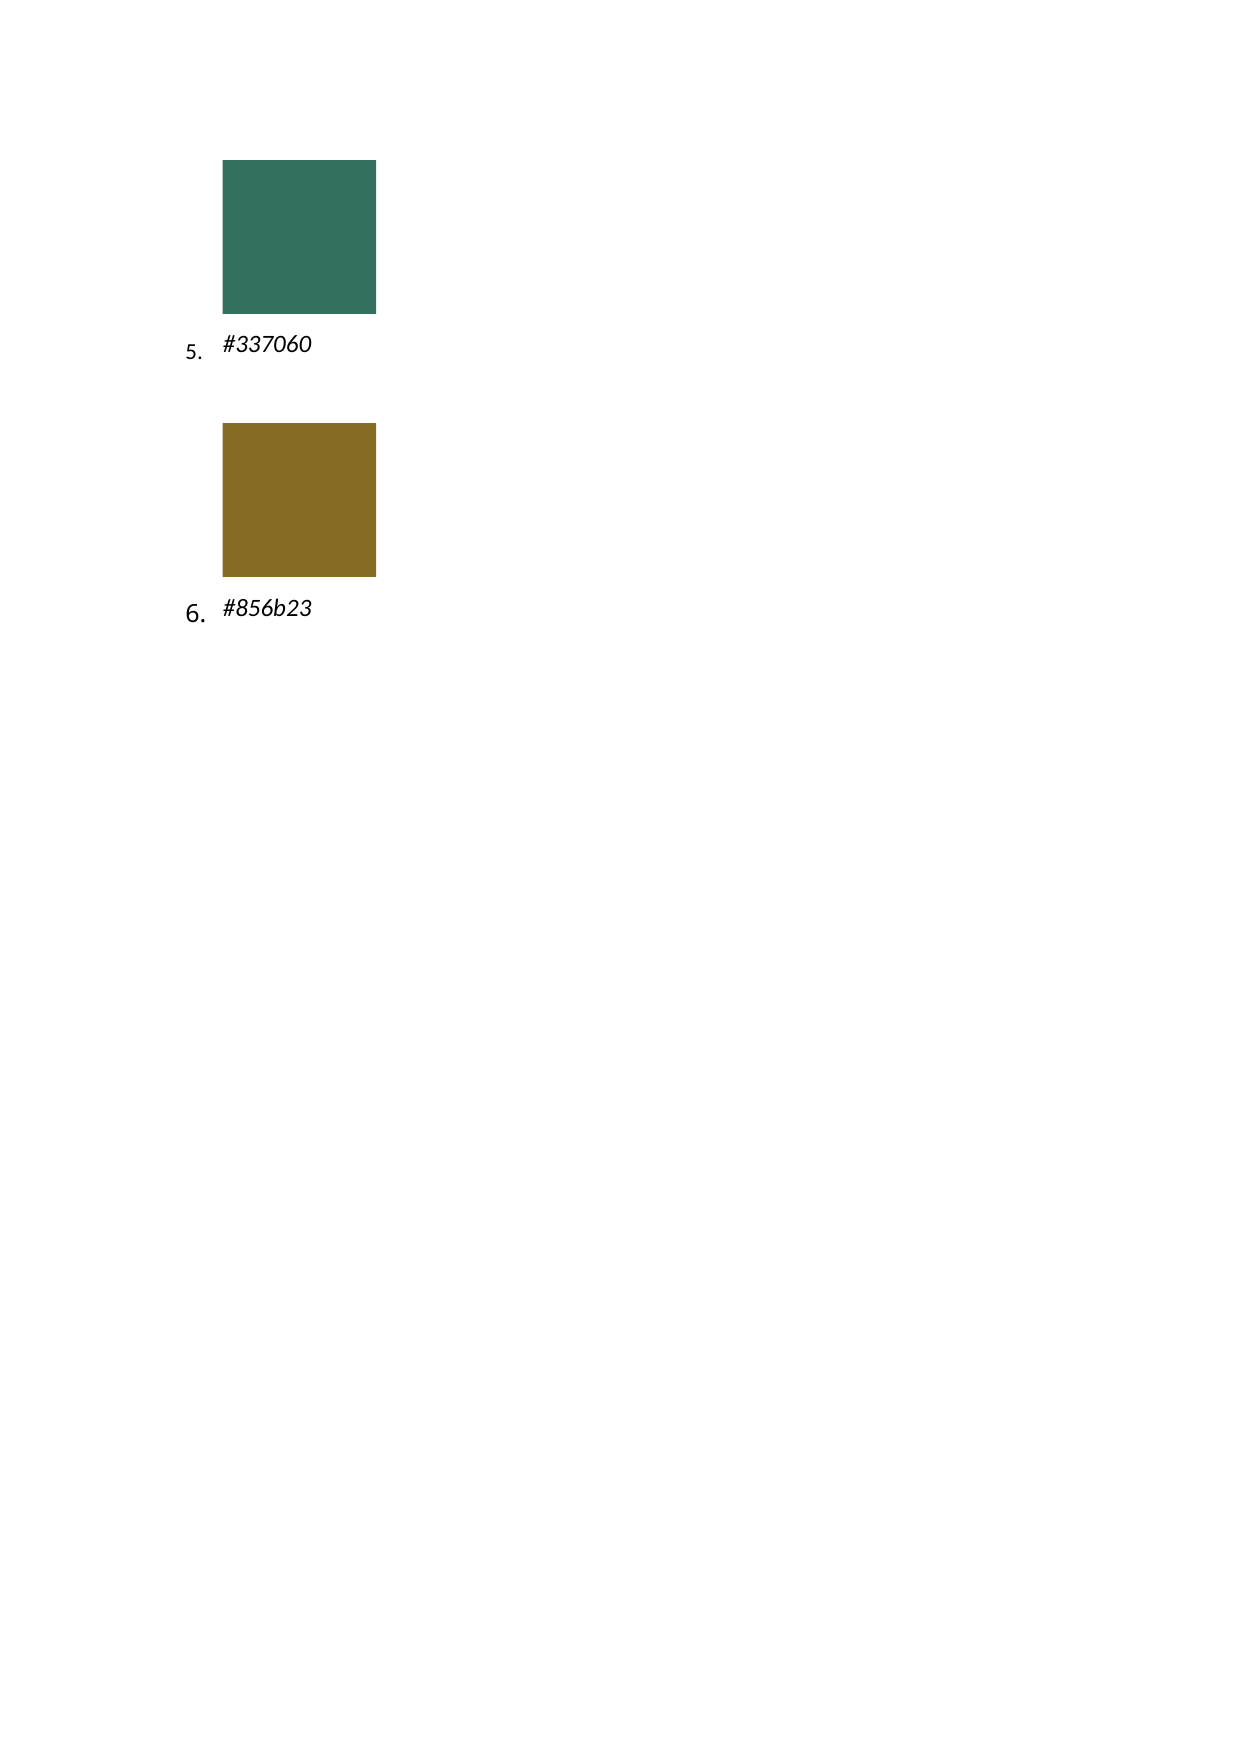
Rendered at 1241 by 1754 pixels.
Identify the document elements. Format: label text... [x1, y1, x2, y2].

picture [222, 423, 377, 577]
list #337060 [223, 314, 376, 359]
list #856b23 [223, 577, 376, 622]
picture [222, 160, 377, 314]
